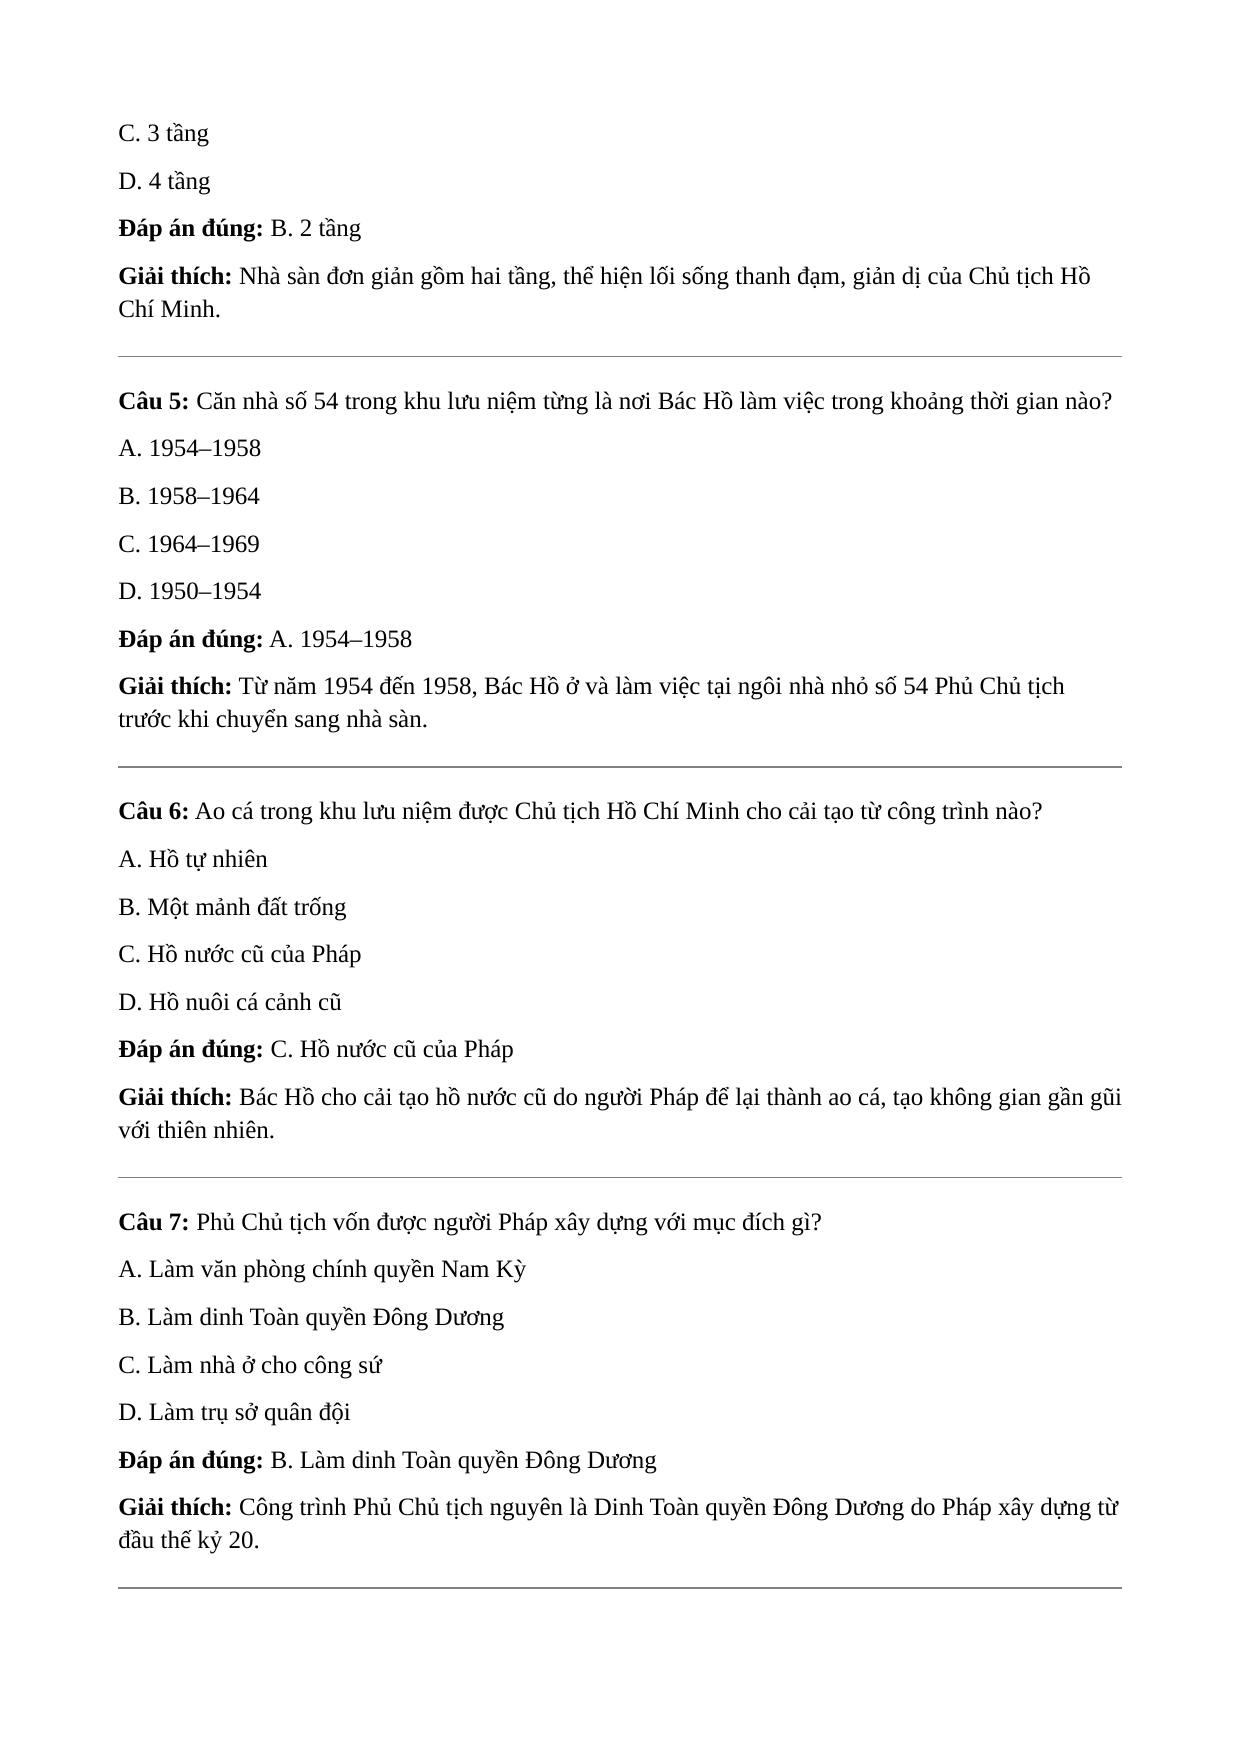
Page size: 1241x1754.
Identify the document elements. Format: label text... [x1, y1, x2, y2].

text Câu 7: Phủ Chủ tịch vốn được người Pháp xây dựng với mục đích gì? [118, 1207, 1122, 1236]
text C. Làm nhà ở cho công sứ [118, 1350, 1122, 1378]
text A. Làm văn phòng chính quyền Nam Kỳ [118, 1254, 1122, 1283]
text A. 1954–1958 [118, 433, 1122, 462]
text A. Hồ tự nhiên [118, 844, 1122, 873]
text D. 4 tầng [118, 166, 1122, 194]
text Giải thích: Công trình Phủ Chủ tịch nguyên là Dinh Toàn quyền Đông Dương do Pháp xây dựng từ đầu thế kỷ 20. [118, 1492, 1122, 1554]
text Giải thích: Từ năm 1954 đến 1958, Bác Hồ ở và làm việc tại ngôi nhà nhỏ số 54 Phủ Chủ tịch trước khi chuyển sang nhà sàn. [118, 671, 1122, 733]
text D. 1950–1954 [118, 576, 1122, 605]
text Đáp án đúng: A. 1954–1958 [118, 624, 1122, 653]
text C. Hồ nước cũ của Pháp [118, 939, 1122, 968]
text Giải thích: Bác Hồ cho cải tạo hồ nước cũ do người Pháp để lại thành ao cá, tạo không gian gần gũi với thiên nhiên. [118, 1082, 1122, 1144]
text Đáp án đúng: C. Hồ nước cũ của Pháp [118, 1034, 1122, 1063]
text B. 1958–1964 [118, 481, 1122, 510]
text D. Làm trụ sở quân đội [118, 1397, 1122, 1426]
text C. 1964–1969 [118, 529, 1122, 557]
text Giải thích: Nhà sàn đơn giản gồm hai tầng, thể hiện lối sống thanh đạm, giản dị của Chủ tịch Hồ Chí Minh. [118, 261, 1122, 323]
text Đáp án đúng: B. Làm dinh Toàn quyền Đông Dương [118, 1445, 1122, 1474]
text B. Một mảnh đất trống [118, 892, 1122, 920]
text Câu 5: Căn nhà số 54 trong khu lưu niệm từng là nơi Bác Hồ làm việc trong khoảng thời gian nào? [118, 386, 1122, 414]
text Đáp án đúng: B. 2 tầng [118, 213, 1122, 242]
text Câu 6: Ao cá trong khu lưu niệm được Chủ tịch Hồ Chí Minh cho cải tạo từ công trình nào? [118, 796, 1122, 825]
text B. Làm dinh Toàn quyền Đông Dương [118, 1302, 1122, 1331]
text C. 3 tầng [118, 118, 1122, 147]
text D. Hồ nuôi cá cảnh cũ [118, 987, 1122, 1016]
